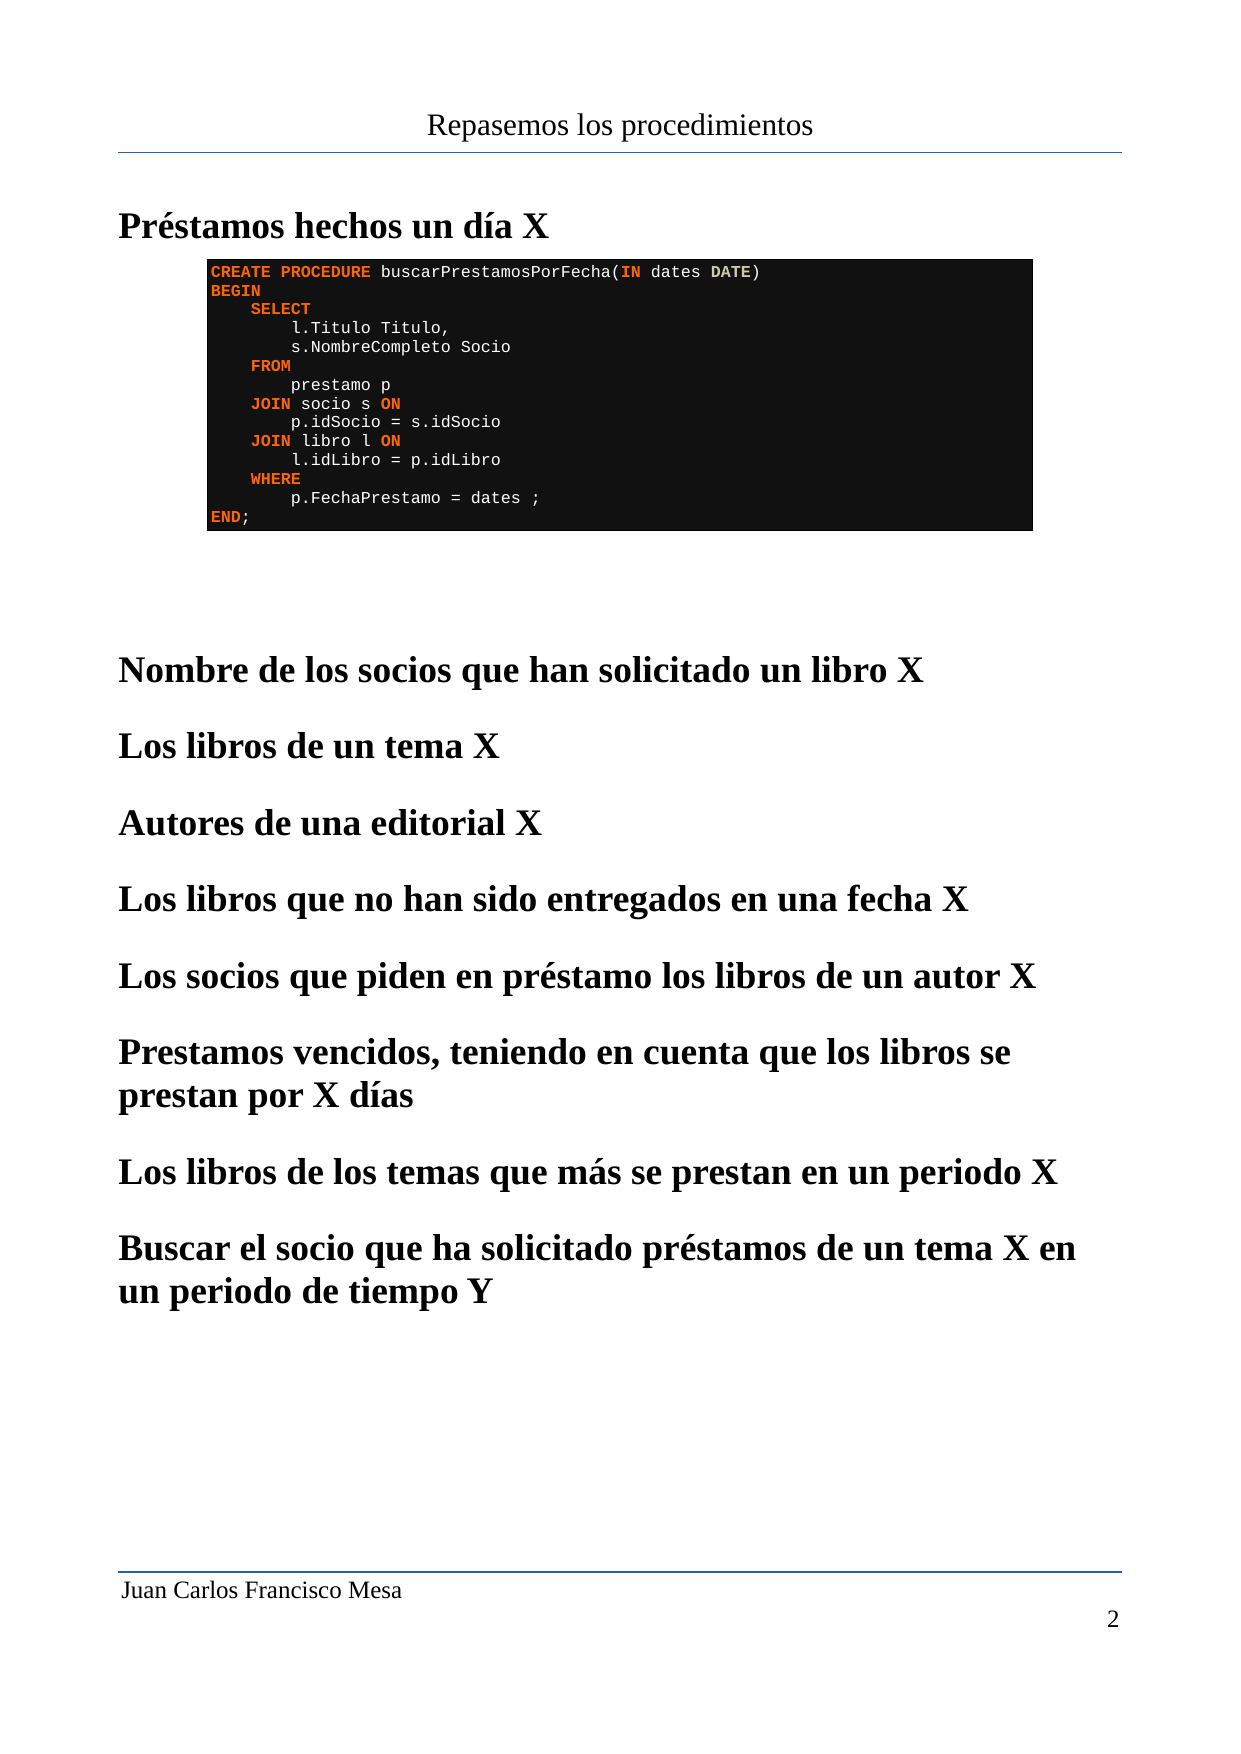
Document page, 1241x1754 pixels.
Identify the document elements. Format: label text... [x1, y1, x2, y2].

text p.FechaPrestamo = dates ; [208, 486, 1032, 504]
subtitle Los libros que no han sido entregados en una fecha X [118, 877, 1122, 920]
subtitle Prestamos vencidos, teniendo en cuenta que los libros se prestan por X días [118, 1029, 1122, 1116]
text JOIN libro l ON [208, 429, 1032, 448]
text FROM [208, 353, 1032, 372]
subtitle Autores de una editorial X [118, 800, 1122, 843]
subtitle Préstamos hechos un día X [118, 204, 1122, 247]
subtitle Los socios que piden en préstamo los libros de un autor X [118, 953, 1122, 996]
subtitle Los libros de un tema X [118, 724, 1122, 767]
text JOIN socio s ON [208, 391, 1032, 410]
text s.NombreCompleto Socio [208, 335, 1032, 353]
text prestamo p [208, 372, 1032, 391]
subtitle Nombre de los socios que han solicitado un libro X [118, 647, 1122, 690]
subtitle Buscar el socio que ha solicitado préstamos de un tema X en un periodo de tiempo Y [118, 1226, 1122, 1312]
text l.idLibro = p.idLibro [208, 448, 1032, 467]
text CREATE PROCEDURE buscarPrestamosPorFecha(IN dates DATE) [208, 260, 1032, 278]
text END; [208, 504, 1032, 530]
text SELECT [208, 297, 1032, 316]
text l.Titulo Titulo, [208, 316, 1032, 335]
text WHERE [208, 467, 1032, 486]
text BEGIN [208, 278, 1032, 297]
text p.idSocio = s.idSocio [208, 410, 1032, 429]
subtitle Los libros de los temas que más se prestan en un periodo X [118, 1149, 1122, 1192]
